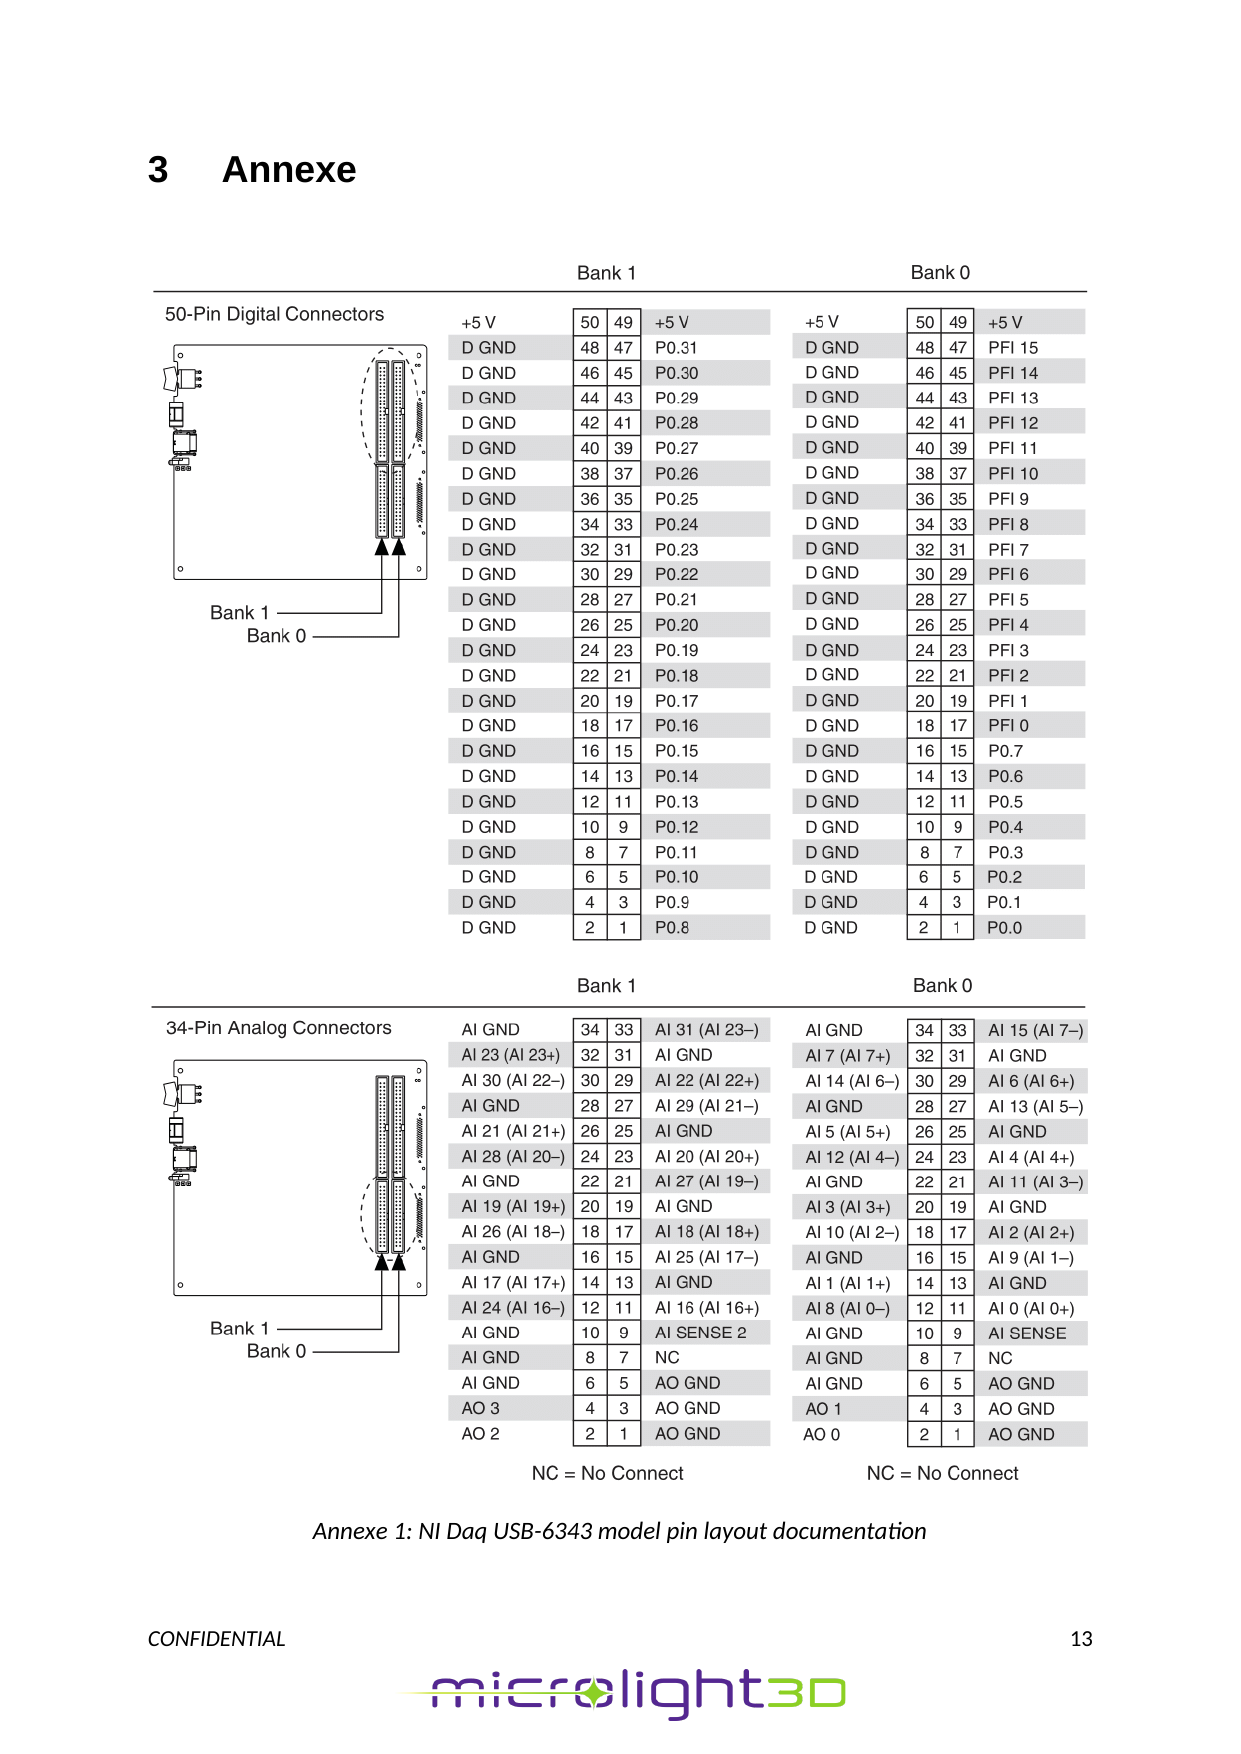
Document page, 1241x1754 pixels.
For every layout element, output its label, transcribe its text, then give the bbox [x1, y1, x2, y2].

picture [394, 1669, 846, 1721]
subtitle Annexe [148, 148, 1093, 191]
text Annexe 1: NI Daq USB-6343 model pin layout documentation [148, 1489, 1093, 1545]
picture [147, 247, 1093, 1489]
